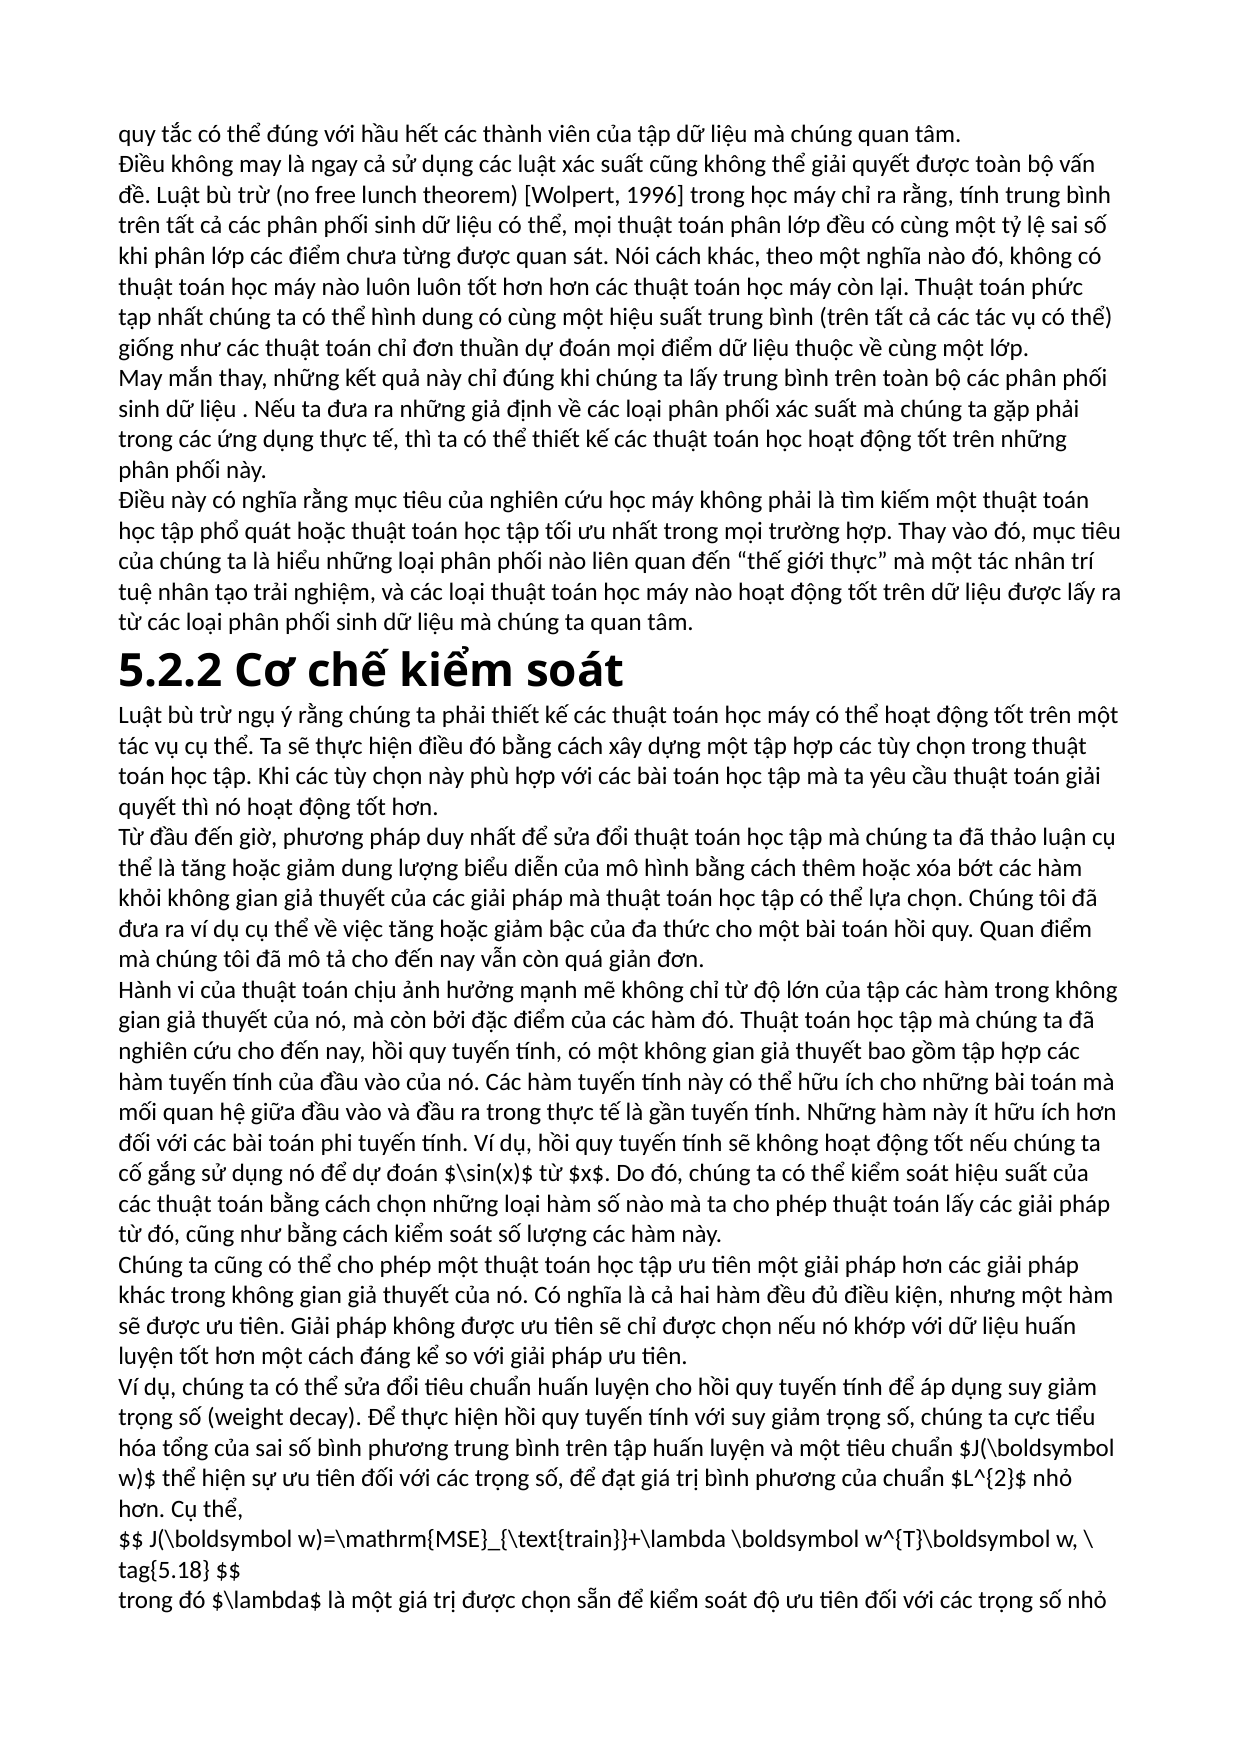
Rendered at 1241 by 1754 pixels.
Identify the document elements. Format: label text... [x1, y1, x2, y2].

text Ví dụ, chúng ta có thể sửa đổi tiêu chuẩn huấn luyện cho hồi quy tuyến tính để áp dụng suy giảm trọng số (weight decay). Để thực hiện hồi quy tuyến tính với suy giảm trọng số, chúng ta cực tiểu hóa tổng của sai số bình phương trung bình trên tập huấn luyện và một tiêu chuẩn $J(\boldsymbol w)$ thể hiện sự ưu tiên đối với các trọng số, để đạt giá trị bình phương của chuẩn $L^{2}$ nhỏ hơn. Cụ thể, [118, 1371, 1122, 1523]
text May mắn thay, những kết quả này chỉ đúng khi chúng ta lấy trung bình trên toàn bộ các phân phối sinh dữ liệu . Nếu ta đưa ra những giả định về các loại phân phối xác suất mà chúng ta gặp phải trong các ứng dụng thực tế, thì ta có thể thiết kế các thuật toán học hoạt động tốt trên những phân phối này. [118, 362, 1122, 484]
text quy tắc có thể đúng với hầu hết các thành viên của tập dữ liệu mà chúng quan tâm. [118, 118, 1122, 149]
text Điều này có nghĩa rằng mục tiêu của nghiên cứu học máy không phải là tìm kiếm một thuật toán học tập phổ quát hoặc thuật toán học tập tối ưu nhất trong mọi trường hợp. Thay vào đó, mục tiêu của chúng ta là hiểu những loại phân phối nào liên quan đến “thế giới thực” mà một tác nhân trí tuệ nhân tạo trải nghiệm, và các loại thuật toán học máy nào hoạt động tốt trên dữ liệu được lấy ra từ các loại phân phối sinh dữ liệu mà chúng ta quan tâm. [118, 484, 1122, 637]
subtitle 5.2.2 Cơ chế kiểm soát [118, 637, 1122, 699]
text Hành vi của thuật toán chịu ảnh hưởng mạnh mẽ không chỉ từ độ lớn của tập các hàm trong không gian giả thuyết của nó, mà còn bởi đặc điểm của các hàm đó. Thuật toán học tập mà chúng ta đã nghiên cứu cho đến nay, hồi quy tuyến tính, có một không gian giả thuyết bao gồm tập hợp các hàm tuyến tính của đầu vào của nó. Các hàm tuyến tính này có thể hữu ích cho những bài toán mà mối quan hệ giữa đầu vào và đầu ra trong thực tế là gần tuyến tính. Những hàm này ít hữu ích hơn đối với các bài toán phi tuyến tính. Ví dụ, hồi quy tuyến tính sẽ không hoạt động tốt nếu chúng ta cố gắng sử dụng nó để dự đoán $\sin(x)$ từ $x$. Do đó, chúng ta có thể kiểm soát hiệu suất của các thuật toán bằng cách chọn những loại hàm số nào mà ta cho phép thuật toán lấy các giải pháp từ đó, cũng như bằng cách kiểm soát số lượng các hàm này. [118, 974, 1122, 1249]
text Luật bù trừ ngụ ý rằng chúng ta phải thiết kế các thuật toán học máy có thể hoạt động tốt trên một tác vụ cụ thể. Ta sẽ thực hiện điều đó bằng cách xây dựng một tập hợp các tùy chọn trong thuật toán học tập. Khi các tùy chọn này phù hợp với các bài toán học tập mà ta yêu cầu thuật toán giải quyết thì nó hoạt động tốt hơn. [118, 699, 1122, 821]
text $$ J(\boldsymbol w)=\mathrm{MSE}_{\text{train}}+\lambda \boldsymbol w^{T}\boldsymbol w, \tag{5.18} $$ [118, 1523, 1122, 1584]
text Điều không may là ngay cả sử dụng các luật xác suất cũng không thể giải quyết được toàn bộ vấn đề. Luật bù trừ (no free lunch theorem) [Wolpert, 1996] trong học máy chỉ ra rằng, tính trung bình trên tất cả các phân phối sinh dữ liệu có thể, mọi thuật toán phân lớp đều có cùng một tỷ lệ sai số khi phân lớp các điểm chưa từng được quan sát. Nói cách khác, theo một nghĩa nào đó, không có thuật toán học máy nào luôn luôn tốt hơn hơn các thuật toán học máy còn lại. Thuật toán phức tạp nhất chúng ta có thể hình dung có cùng một hiệu suất trung bình (trên tất cả các tác vụ có thể) giống như các thuật toán chỉ đơn thuần dự đoán mọi điểm dữ liệu thuộc về cùng một lớp. [118, 149, 1122, 362]
text Từ đầu đến giờ, phương pháp duy nhất để sửa đổi thuật toán học tập mà chúng ta đã thảo luận cụ thể là tăng hoặc giảm dung lượng biểu diễn của mô hình bằng cách thêm hoặc xóa bớt các hàm khỏi không gian giả thuyết của các giải pháp mà thuật toán học tập có thể lựa chọn. Chúng tôi đã đưa ra ví dụ cụ thể về việc tăng hoặc giảm bậc của đa thức cho một bài toán hồi quy. Quan điểm mà chúng tôi đã mô tả cho đến nay vẫn còn quá giản đơn. [118, 821, 1122, 974]
text Chúng ta cũng có thể cho phép một thuật toán học tập ưu tiên một giải pháp hơn các giải pháp khác trong không gian giả thuyết của nó. Có nghĩa là cả hai hàm đều đủ điều kiện, nhưng một hàm sẽ được ưu tiên. Giải pháp không được ưu tiên sẽ chỉ được chọn nếu nó khớp với dữ liệu huấn luyện tốt hơn một cách đáng kể so với giải pháp ưu tiên. [118, 1249, 1122, 1371]
text trong đó $\lambda$ là một giá trị được chọn sẵn để kiểm soát độ ưu tiên đối với các trọng số nhỏ [118, 1584, 1122, 1615]
